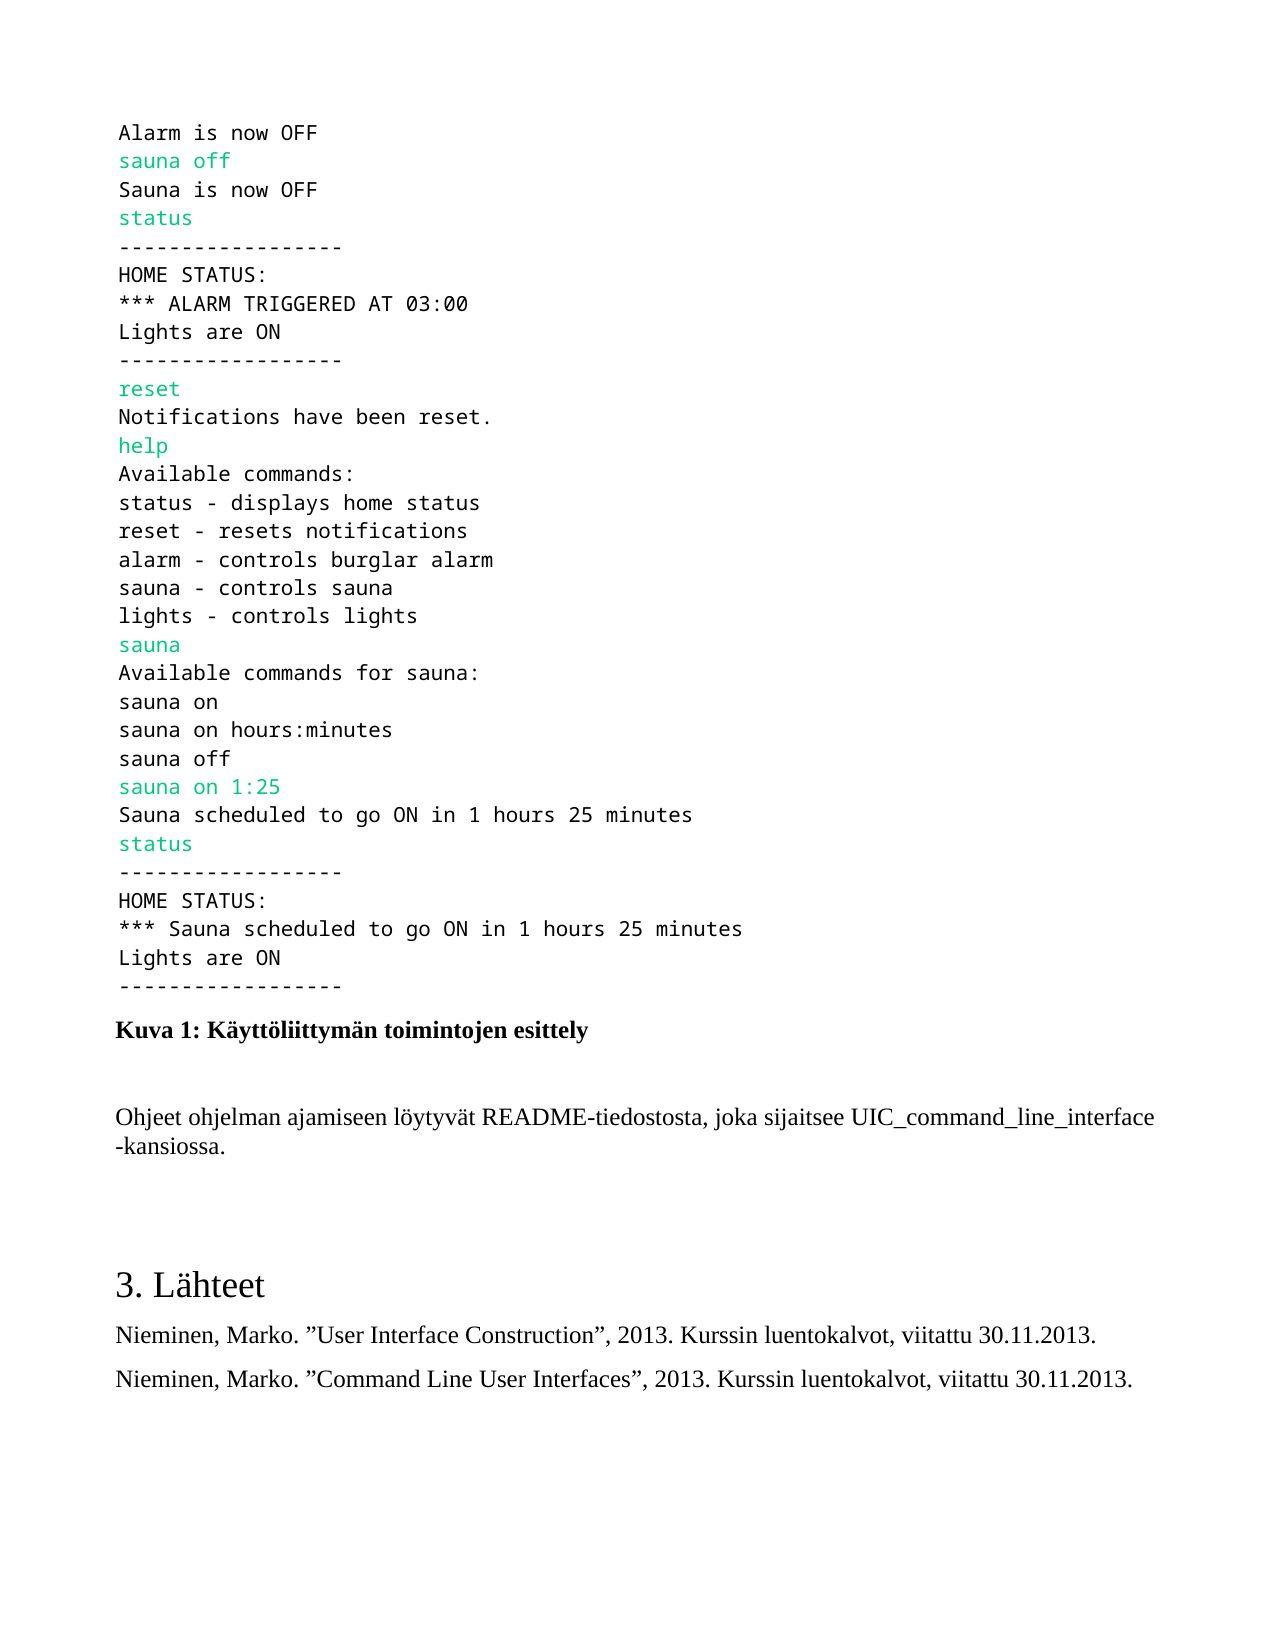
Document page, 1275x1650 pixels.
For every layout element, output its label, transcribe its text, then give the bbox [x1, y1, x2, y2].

text ------------------ [118, 346, 1157, 374]
text 3. Lähteet [115, 1262, 1157, 1305]
text Ohjeet ohjelman ajamiseen löytyvät README-tiedostosta, joka sijaitsee UIC_command_line_interface -kansiossa. [115, 1102, 1157, 1160]
text Nieminen, Marko. ”User Interface Construction”, 2013. Kurssin luentokalvot, viitattu 30.11.2013. [115, 1320, 1157, 1349]
text *** Sauna scheduled to go ON in 1 hours 25 minutes [118, 914, 1157, 943]
text help [118, 431, 1157, 459]
text Sauna scheduled to go ON in 1 hours 25 minutes [118, 801, 1157, 829]
text Available commands for sauna: [118, 658, 1157, 687]
text HOME STATUS: [118, 886, 1157, 914]
text Lights are ON [118, 943, 1157, 971]
text Lights are ON [118, 317, 1157, 346]
text Notifications have been reset. [118, 402, 1157, 431]
text HOME STATUS: [118, 260, 1157, 289]
text ------------------ [118, 857, 1157, 886]
text sauna [118, 630, 1157, 658]
text lights - controls lights [118, 602, 1157, 630]
text sauna off [118, 147, 1157, 175]
text ------------------ [118, 232, 1157, 260]
text Available commands: [118, 459, 1157, 488]
text reset - resets notifications [118, 516, 1157, 545]
text sauna - controls sauna [118, 573, 1157, 602]
text Nieminen, Marko. ”Command Line User Interfaces”, 2013. Kurssin luentokalvot, viitattu 30.11.2013. [115, 1364, 1157, 1393]
text sauna on 1:25 [118, 772, 1157, 801]
text ------------------ [118, 971, 1157, 1000]
text status - displays home status [118, 488, 1157, 516]
text sauna on [118, 687, 1157, 715]
text Sauna is now OFF [118, 175, 1157, 203]
text status [118, 829, 1157, 857]
text status [118, 203, 1157, 232]
text *** ALARM TRIGGERED AT 03:00 [118, 289, 1157, 317]
text alarm - controls burglar alarm [118, 545, 1157, 573]
text sauna off [118, 744, 1157, 772]
text Kuva 1: Käyttöliittymän toimintojen esittely [115, 1015, 1157, 1043]
text reset [118, 374, 1157, 402]
text sauna on hours:minutes [118, 715, 1157, 744]
text Alarm is now OFF [118, 118, 1157, 147]
